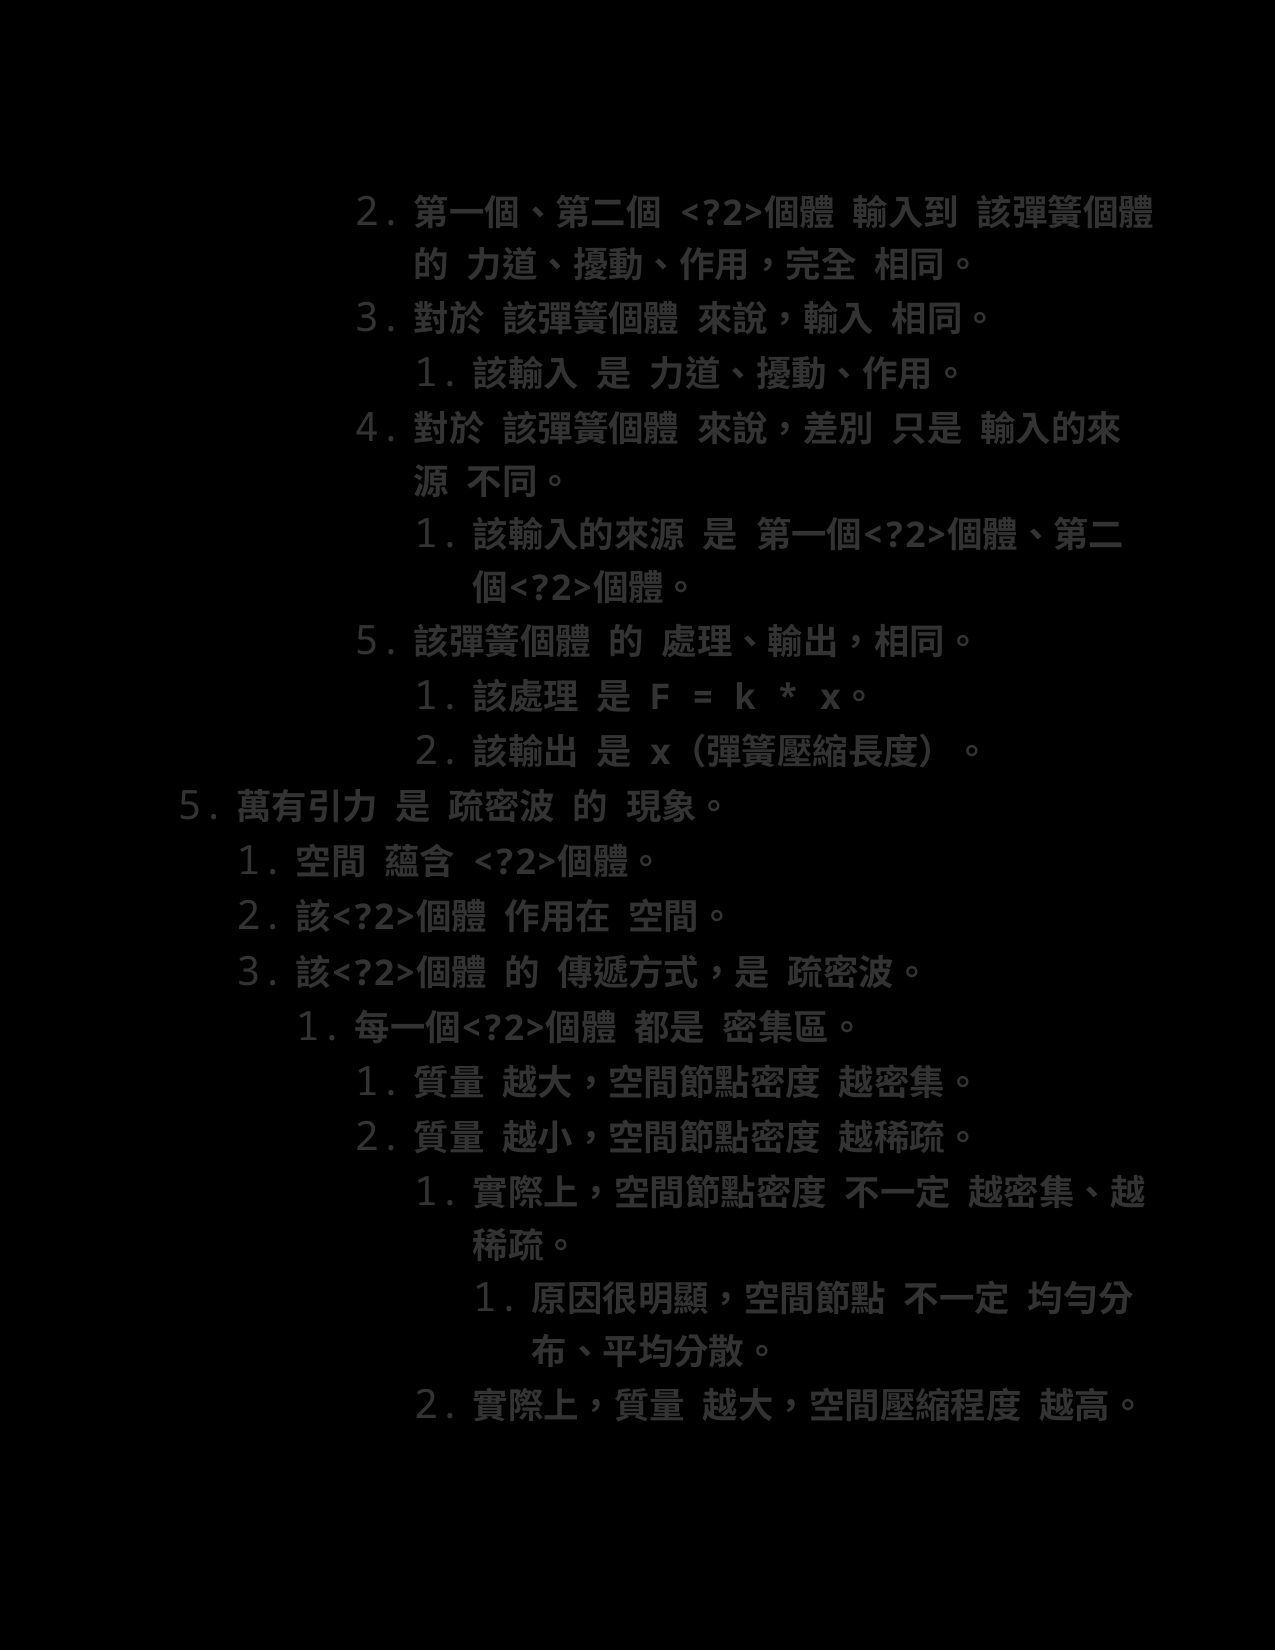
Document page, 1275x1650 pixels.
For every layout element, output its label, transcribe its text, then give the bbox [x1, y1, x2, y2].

list 該輸出 是 x（彈簧壓縮長度）。 [413, 721, 1157, 776]
list 第一個、第二個 <?2>個體 輸入到 該彈簧個體的 力道、擾動、作用，完全 相同。 [354, 182, 1157, 288]
list 對於 該彈簧個體 來說，輸入 相同。 [354, 288, 1157, 343]
list 實際上，質量 越大，空間壓縮程度 越高。 [413, 1375, 1157, 1430]
list 每一個<?2>個體 都是 密集區。 [295, 997, 1157, 1052]
list 原因很明顯，空間節點 不一定 均勻分布、平均分散。 [472, 1268, 1157, 1375]
list 該彈簧個體 的 處理、輸出，相同。 [354, 611, 1157, 666]
list 該<?2>個體 作用在 空間。 [236, 887, 1157, 942]
list 該處理 是 F = k * x。 [413, 666, 1157, 721]
list 質量 越大，空間節點密度 越密集。 [354, 1052, 1157, 1107]
list 實際上，空間節點密度 不一定 越密集、越稀疏。 [413, 1162, 1157, 1268]
list 質量 越小，空間節點密度 越稀疏。 [354, 1107, 1157, 1162]
list 該輸入的來源 是 第一個<?2>個體、第二個<?2>個體。 [413, 504, 1157, 611]
list 對於 該彈簧個體 來說，差別 只是 輸入的來源 不同。 [354, 398, 1157, 504]
list 該<?2>個體 的 傳遞方式，是 疏密波。 [236, 942, 1157, 997]
list 萬有引力 是 疏密波 的 現象。 [177, 776, 1157, 831]
list 空間 蘊含 <?2>個體。 [236, 831, 1157, 887]
list 該輸入 是 力道、擾動、作用。 [413, 343, 1157, 398]
